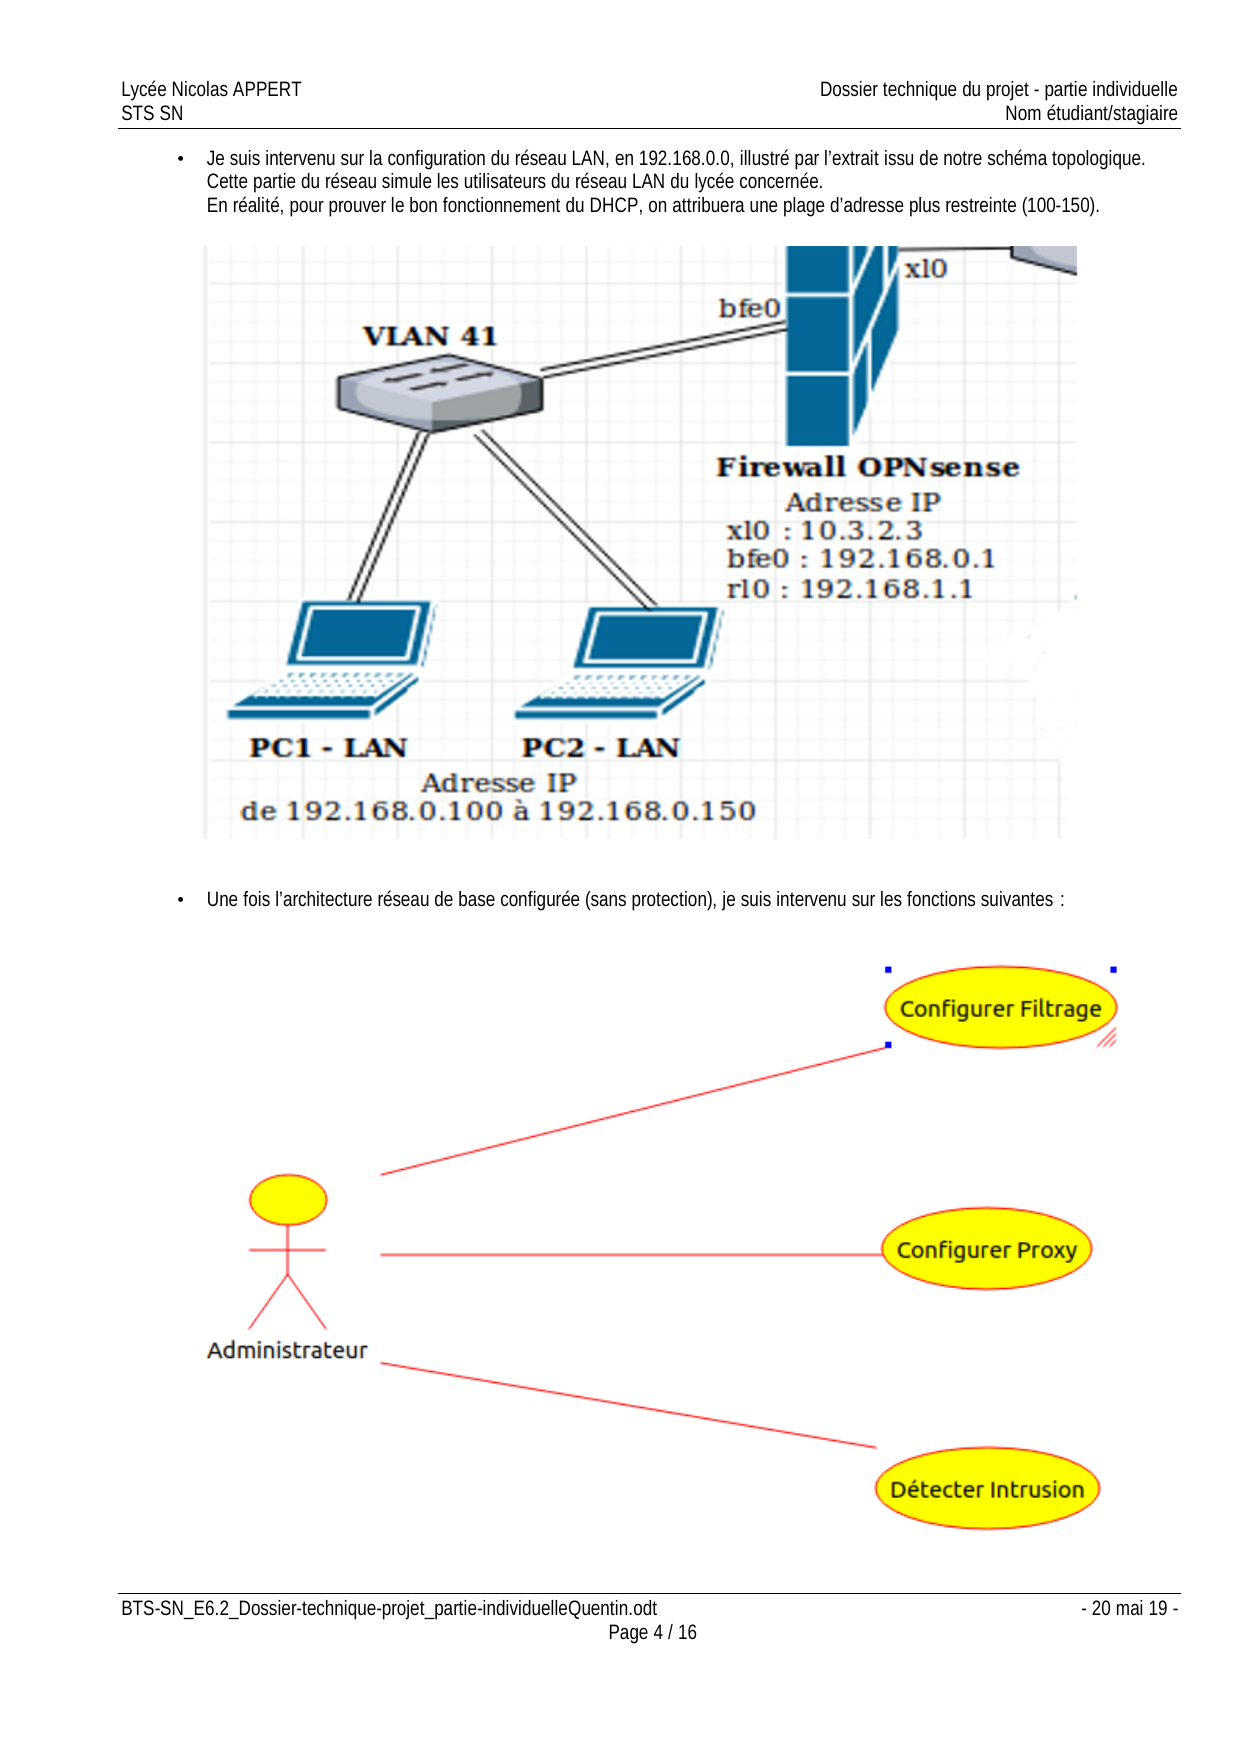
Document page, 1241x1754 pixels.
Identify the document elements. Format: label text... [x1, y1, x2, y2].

list Je suis intervenu sur la configuration du réseau LAN, en 192.168.0.0, illustré par l’extrait issu de notre schéma topologique. [177, 145, 1181, 169]
picture [203, 246, 1081, 839]
list Une fois l’architecture réseau de base configurée (sans protection), je suis intervenu sur les fonctions suivantes : [177, 887, 1181, 911]
list En réalité, pour prouver le bon fonctionnement du DHCP, on attribuera une plage d’adresse plus restreinte (100-150). [177, 193, 1181, 217]
list Cette partie du réseau simule les utilisateurs du réseau LAN du lycée concernée. [177, 169, 1181, 193]
picture [158, 934, 1142, 1559]
